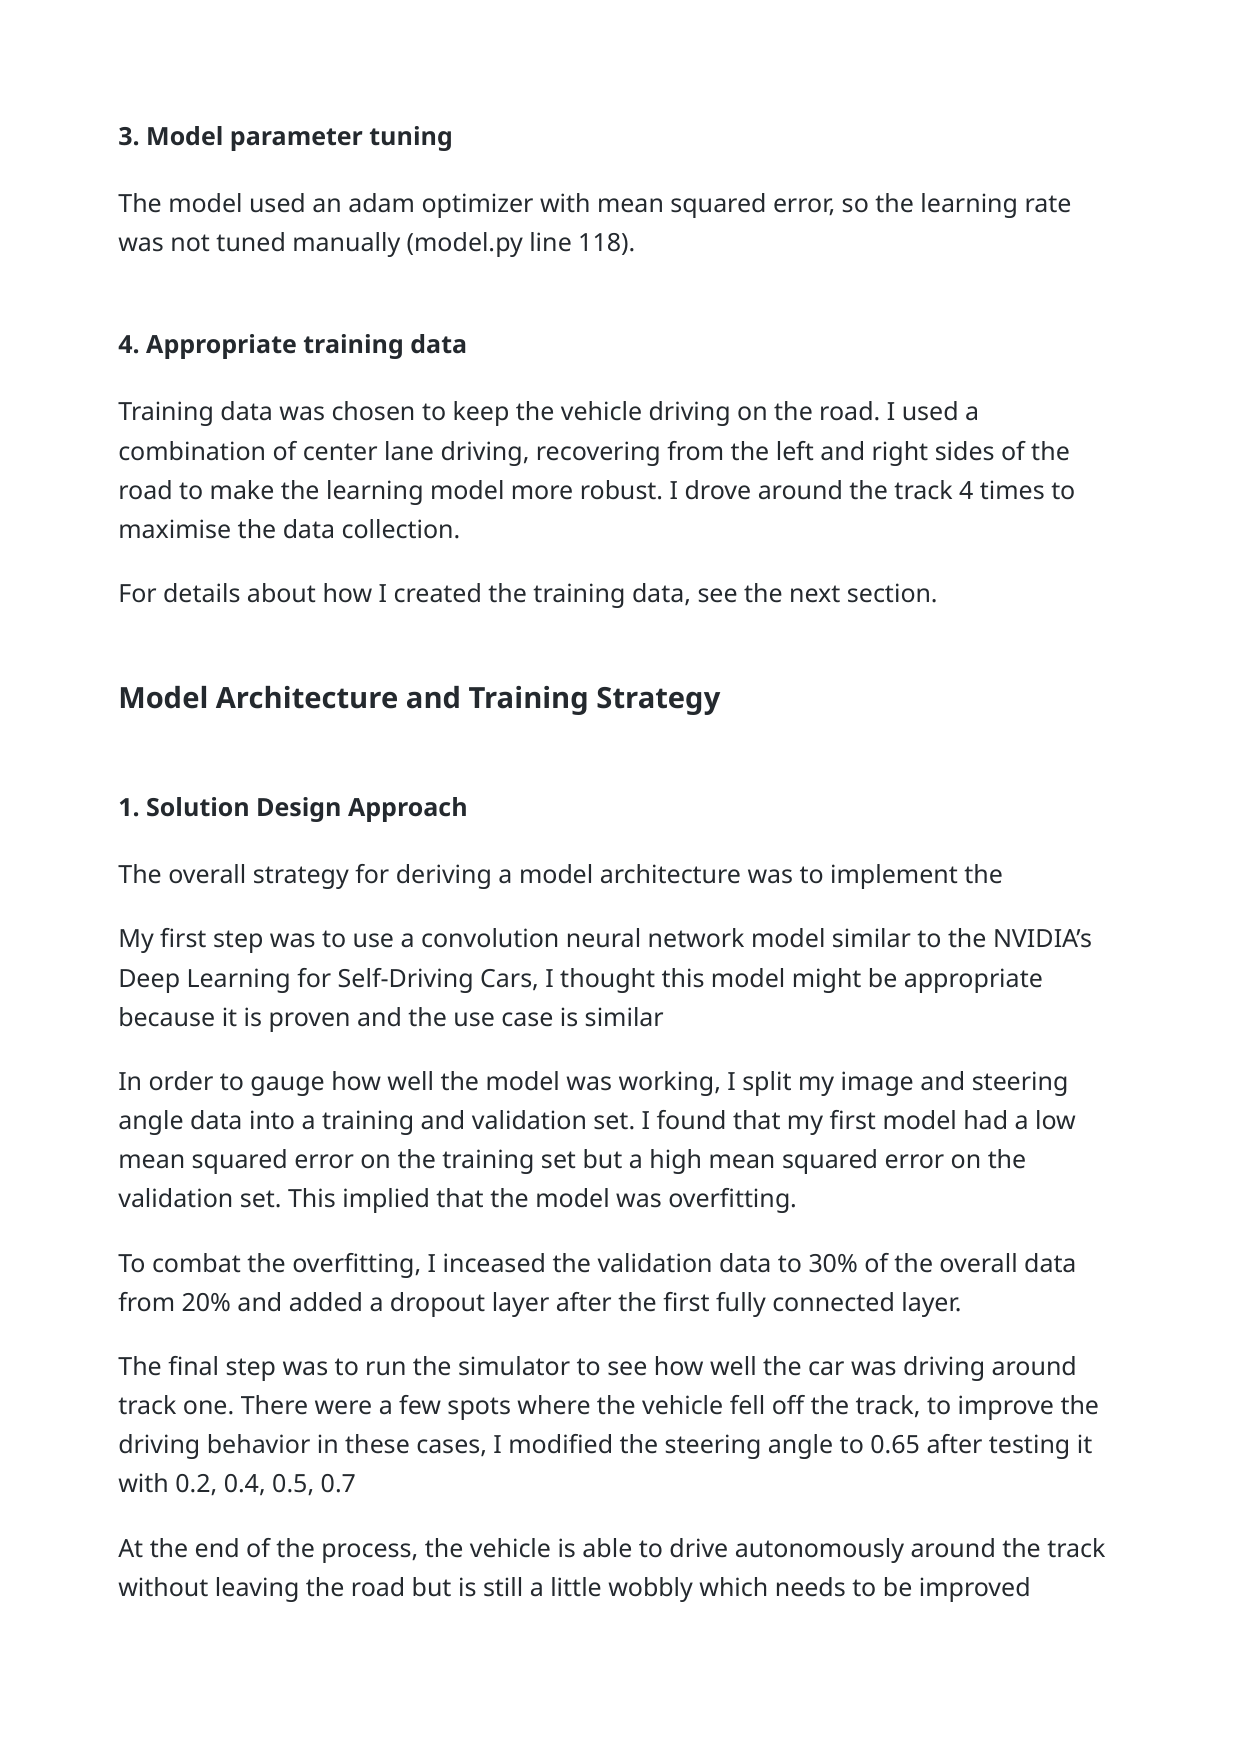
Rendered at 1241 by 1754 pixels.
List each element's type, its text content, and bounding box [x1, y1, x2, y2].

text At the end of the process, the vehicle is able to drive autonomously around the track without leaving the road but is still a little wobbly which needs to be improved [118, 1530, 1122, 1603]
subtitle 1. Solution Design Approach [118, 789, 1122, 823]
text The overall strategy for deriving a model architecture was to implement the [118, 857, 1122, 891]
text The final step was to run the simulator to see how well the car was driving around track one. There were a few spots where the vehicle fell off the track, to improve the driving behavior in these cases, I modified the steering angle to 0.65 after testing it with 0.2, 0.4, 0.5, 0.7 [118, 1348, 1122, 1500]
text To combat the overfitting, I inceased the validation data to 30% of the overall data from 20% and added a dropout layer after the first fully connected layer. [118, 1245, 1122, 1318]
text For details about how I created the training data, see the next section. [118, 576, 1122, 610]
text The model used an adam optimizer with mean squared error, so the learning rate was not tuned manually (model.py line 118). [118, 186, 1122, 259]
subtitle 3. Model parameter tuning [118, 118, 1122, 152]
text In order to gauge how well the model was working, I split my image and steering angle data into a training and validation set. I found that my first model had a low mean squared error on the training set but a high mean squared error on the validation set. This implied that the model was overfitting. [118, 1063, 1122, 1215]
subtitle Model Architecture and Training Strategy [118, 677, 1122, 717]
text My first step was to use a convolution neural network model similar to the NVIDIA’s Deep Learning for Self-Driving Cars, I thought this model might be appropriate because it is proven and the use case is similar [118, 921, 1122, 1033]
text Training data was chosen to keep the vehicle driving on the road. I used a combination of center lane driving, recovering from the left and right sides of the road to make the learning model more robust. I drove around the track 4 times to maximise the data collection. [118, 394, 1122, 546]
subtitle 4. Appropriate training data [118, 326, 1122, 361]
